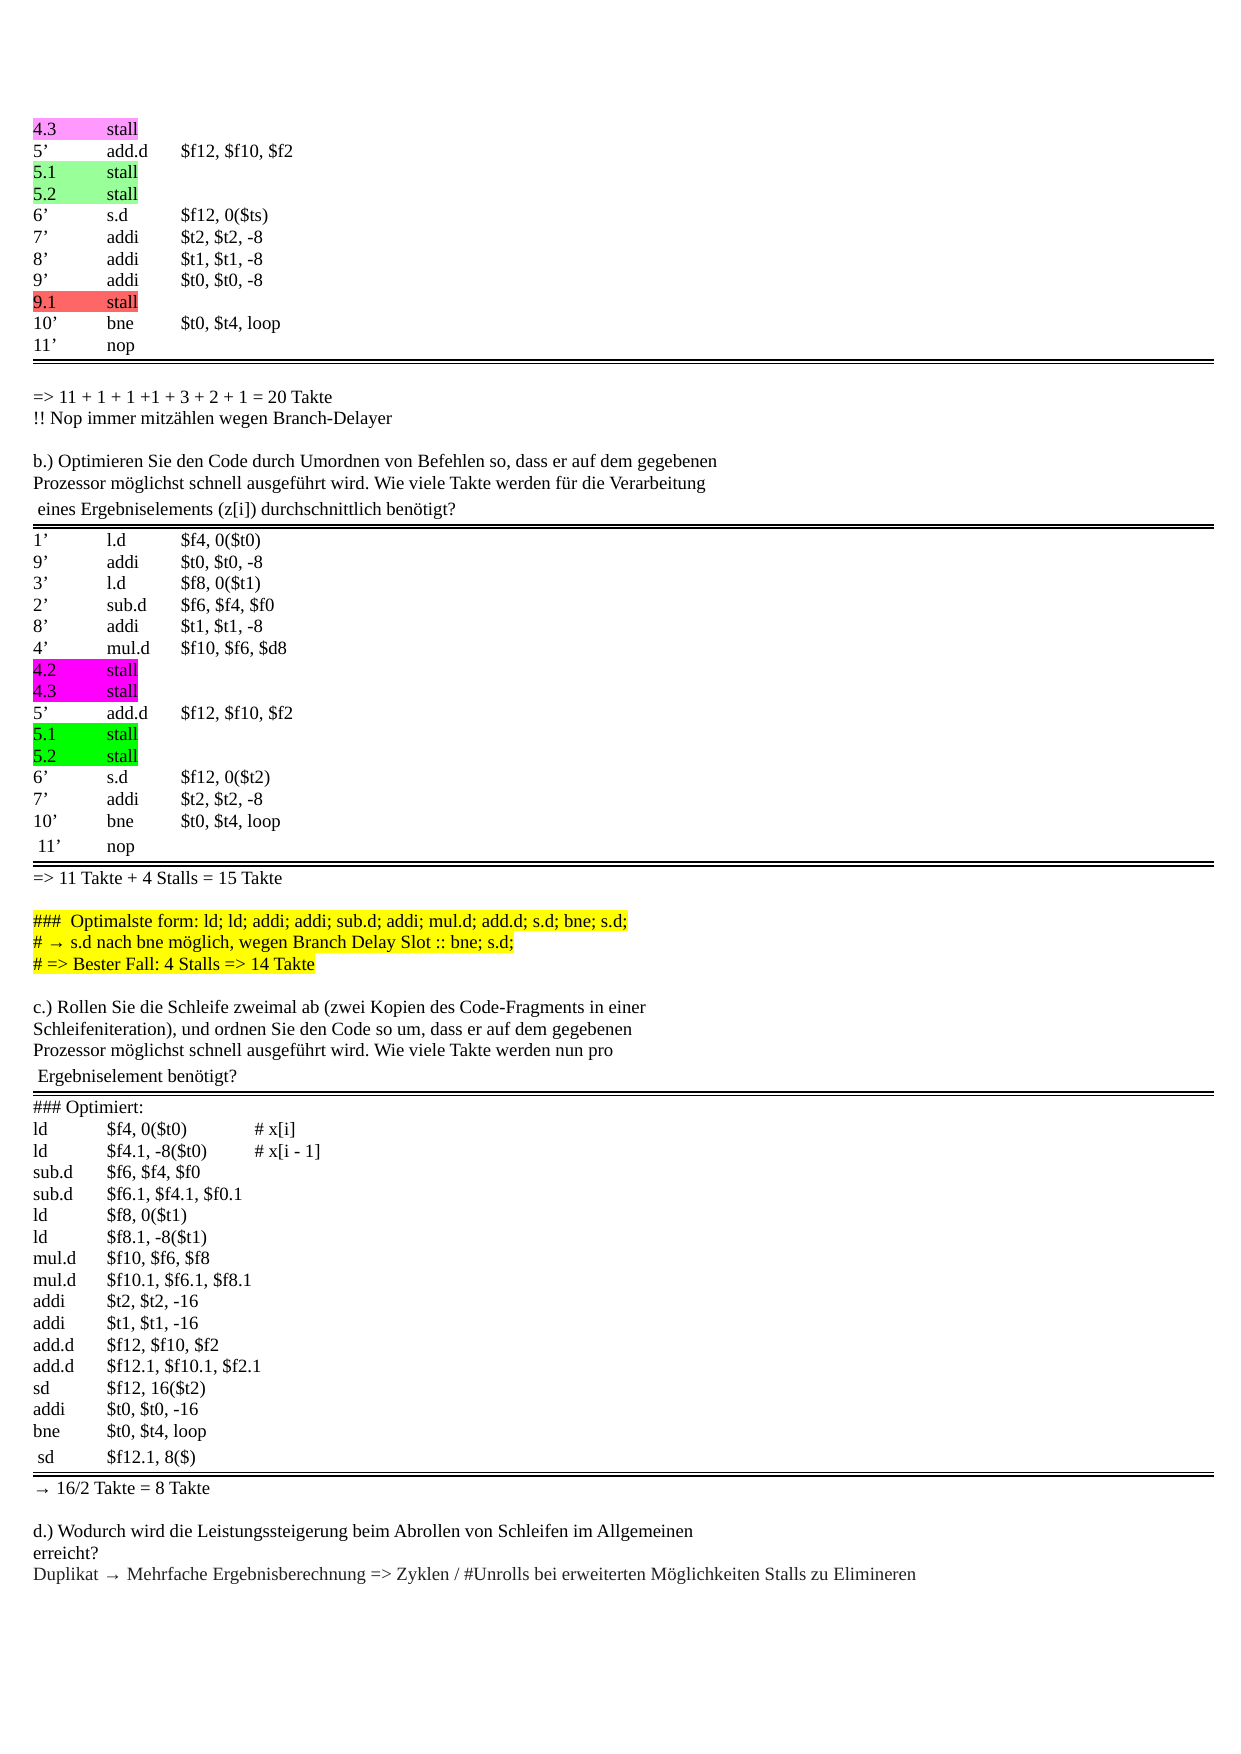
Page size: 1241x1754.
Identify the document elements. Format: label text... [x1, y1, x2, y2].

text 2’ sub.d $f6, $f4, $f0 [33, 594, 1214, 615]
text → 16/2 Takte = 8 Takte [33, 1477, 1214, 1498]
text Duplikat → Mehrfache Ergebnisberechnung => Zyklen / #Unrolls bei erweiterten Möglichkeiten Stalls zu Elimineren [33, 1563, 1214, 1585]
text 9’ addi $t0, $t0, -8 [33, 269, 1214, 291]
text ### Optimiert: [33, 1096, 1214, 1118]
text 5.2 stall [33, 745, 1214, 766]
text # => Bester Fall: 4 Stalls => 14 Takte [33, 953, 1214, 974]
text sd $f12.1, 8($) [33, 1441, 1214, 1472]
text 5.1 stall [33, 161, 1214, 183]
text Prozessor möglichst schnell ausgeführt wird. Wie viele Takte werden für die Verarbeitung [33, 472, 1214, 493]
text add.d $f12.1, $f10.1, $f2.1 [33, 1355, 1214, 1377]
text c.) Rollen Sie die Schleife zweimal ab (zwei Kopien des Code-Fragments in einer [33, 996, 1214, 1018]
text mul.d $f10, $f6, $f8 [33, 1247, 1214, 1269]
text addi $t1, $t1, -16 [33, 1312, 1214, 1333]
text 7’ addi $t2, $t2, -8 [33, 226, 1214, 247]
text 11’ nop [33, 831, 1214, 861]
text mul.d $f10.1, $f6.1, $f8.1 [33, 1269, 1214, 1290]
text addi $t2, $t2, -16 [33, 1290, 1214, 1312]
text ### Optimalste form: ld; ld; addi; addi; sub.d; addi; mul.d; add.d; s.d; bne; s.d; [33, 910, 1214, 931]
text Prozessor möglichst schnell ausgeführt wird. Wie viele Takte werden nun pro [33, 1039, 1214, 1061]
text 5.2 stall [33, 183, 1214, 204]
text 5’ add.d $f12, $f10, $f2 [33, 702, 1214, 723]
text => 11 Takte + 4 Stalls = 15 Takte [33, 867, 1214, 888]
text 10’ bne $t0, $t4, loop [33, 312, 1214, 334]
text => 11 + 1 + 1 +1 + 3 + 2 + 1 = 20 Takte [33, 386, 1214, 407]
text sub.d $f6.1, $f4.1, $f0.1 [33, 1183, 1214, 1204]
text 4.2 stall [33, 658, 1214, 680]
text 9.1 stall [33, 291, 1214, 312]
text ld $f8.1, -8($t1) [33, 1226, 1214, 1247]
text !! Nop immer mitzählen wegen Branch-Delayer [33, 407, 1214, 429]
text 1’ l.d $f4, 0($t0) [33, 529, 1214, 551]
text 6’ s.d $f12, 0($t2) [33, 766, 1214, 788]
text add.d $f12, $f10, $f2 [33, 1333, 1214, 1355]
text # → s.d nach bne möglich, wegen Branch Delay Slot :: bne; s.d; [33, 931, 1214, 953]
text 5.1 stall [33, 723, 1214, 745]
text d.) Wodurch wird die Leistungssteigerung beim Abrollen von Schleifen im Allgemeinen [33, 1520, 1214, 1542]
text erreicht? [33, 1542, 1214, 1563]
text 4.3 stall [33, 680, 1214, 702]
text 3’ l.d $f8, 0($t1) [33, 572, 1214, 594]
text sd $f12, 16($t2) [33, 1377, 1214, 1398]
text 6’ s.d $f12, 0($ts) [33, 204, 1214, 226]
text 8’ addi $t1, $t1, -8 [33, 247, 1214, 269]
text 10’ bne $t0, $t4, loop [33, 809, 1214, 831]
text ld $f4, 0($t0) # x[i] [33, 1118, 1214, 1139]
text 4’ mul.d $f10, $f6, $d8 [33, 637, 1214, 658]
text 5’ add.d $f12, $f10, $f2 [33, 140, 1214, 161]
text b.) Optimieren Sie den Code durch Umordnen von Befehlen so, dass er auf dem gegebenen [33, 450, 1214, 472]
text ld $f4.1, -8($t0) # x[i - 1] [33, 1139, 1214, 1161]
text 4.3 stall [33, 118, 1214, 140]
text bne $t0, $t4, loop [33, 1420, 1214, 1441]
text 8’ addi $t1, $t1, -8 [33, 615, 1214, 637]
text Schleifeniteration), und ordnen Sie den Code so um, dass er auf dem gegebenen [33, 1018, 1214, 1039]
text 7’ addi $t2, $t2, -8 [33, 788, 1214, 809]
text eines Ergebniselements (z[i]) durchschnittlich benötigt? [33, 493, 1214, 524]
text 11’ nop [33, 334, 1214, 359]
text Ergebniselement benötigt? [33, 1061, 1214, 1091]
text sub.d $f6, $f4, $f0 [33, 1161, 1214, 1183]
text ld $f8, 0($t1) [33, 1204, 1214, 1226]
text 9’ addi $t0, $t0, -8 [33, 551, 1214, 572]
text addi $t0, $t0, -16 [33, 1398, 1214, 1420]
